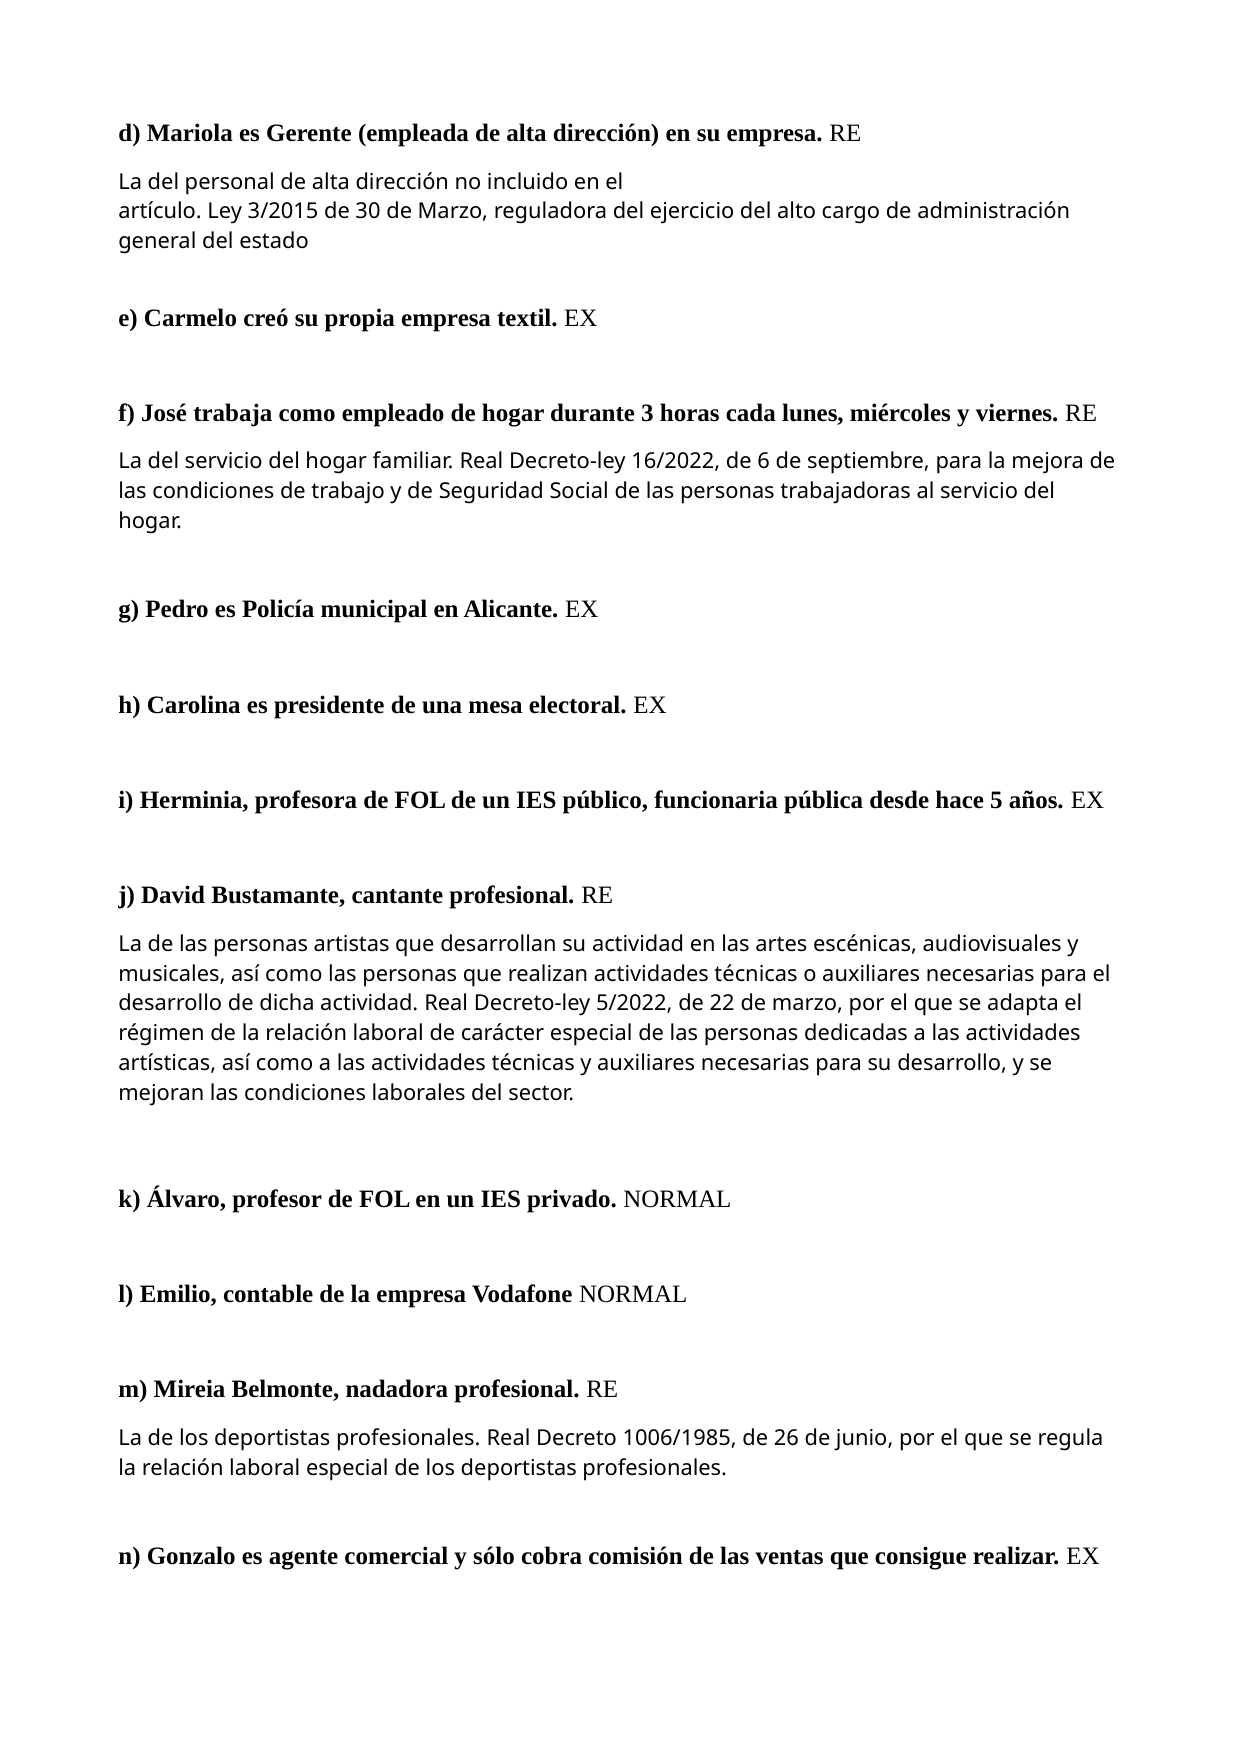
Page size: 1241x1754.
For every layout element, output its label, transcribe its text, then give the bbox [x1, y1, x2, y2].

text g) Pedro es Policía municipal en Alicante. EX [118, 594, 1122, 623]
text h) Carolina es presidente de una mesa electoral. EX [118, 690, 1122, 718]
text l) Emilio, contable de la empresa Vodafone NORMAL [118, 1279, 1122, 1308]
text f) José trabaja como empleado de hogar durante 3 horas cada lunes, miércoles y viernes. RE [118, 398, 1122, 427]
text La del personal de alta dirección no incluido en el artículo. Ley 3/2015 de 30 de Marzo, reguladora del ejercicio del alto cargo de administración general del estado [118, 166, 1122, 255]
text La de los deportistas profesionales. Real Decreto 1006/1985, de 26 de junio, por el que se regula la relación laboral especial de los deportistas profesionales. [118, 1422, 1122, 1481]
text m) Mireia Belmonte, nadadora profesional. RE [118, 1374, 1122, 1403]
text La del servicio del hogar familiar. Real Decreto-ley 16/2022, de 6 de septiembre, para la mejora de las condiciones de trabajo y de Seguridad Social de las personas trabajadoras al servicio del hogar. [118, 446, 1122, 535]
text j) David Bustamante, cantante profesional. RE [118, 880, 1122, 909]
text d) Mariola es Gerente (empleada de alta dirección) en su empresa. RE [118, 118, 1122, 147]
text i) Herminia, profesora de FOL de un IES público, funcionaria pública desde hace 5 años. EX [118, 785, 1122, 814]
text n) Gonzalo es agente comercial y sólo cobra comisión de las ventas que consigue realizar. EX [118, 1541, 1122, 1570]
text e) Carmelo creó su propia empresa textil. EX [118, 303, 1122, 331]
text La de las personas artistas que desarrollan su actividad en las artes escénicas, audiovisuales y musicales, así como las personas que realizan actividades técnicas o auxiliares necesarias para el desarrollo de dicha actividad. Real Decreto-ley 5/2022, de 22 de marzo, por el que se adapta el régimen de la relación laboral de carácter especial de las personas dedicadas a las actividades artísticas, así como a las actividades técnicas y auxiliares necesarias para su desarrollo, y se mejoran las condiciones laborales del sector. [118, 928, 1122, 1106]
text k) Álvaro, profesor de FOL en un IES privado. NORMAL [118, 1184, 1122, 1213]
